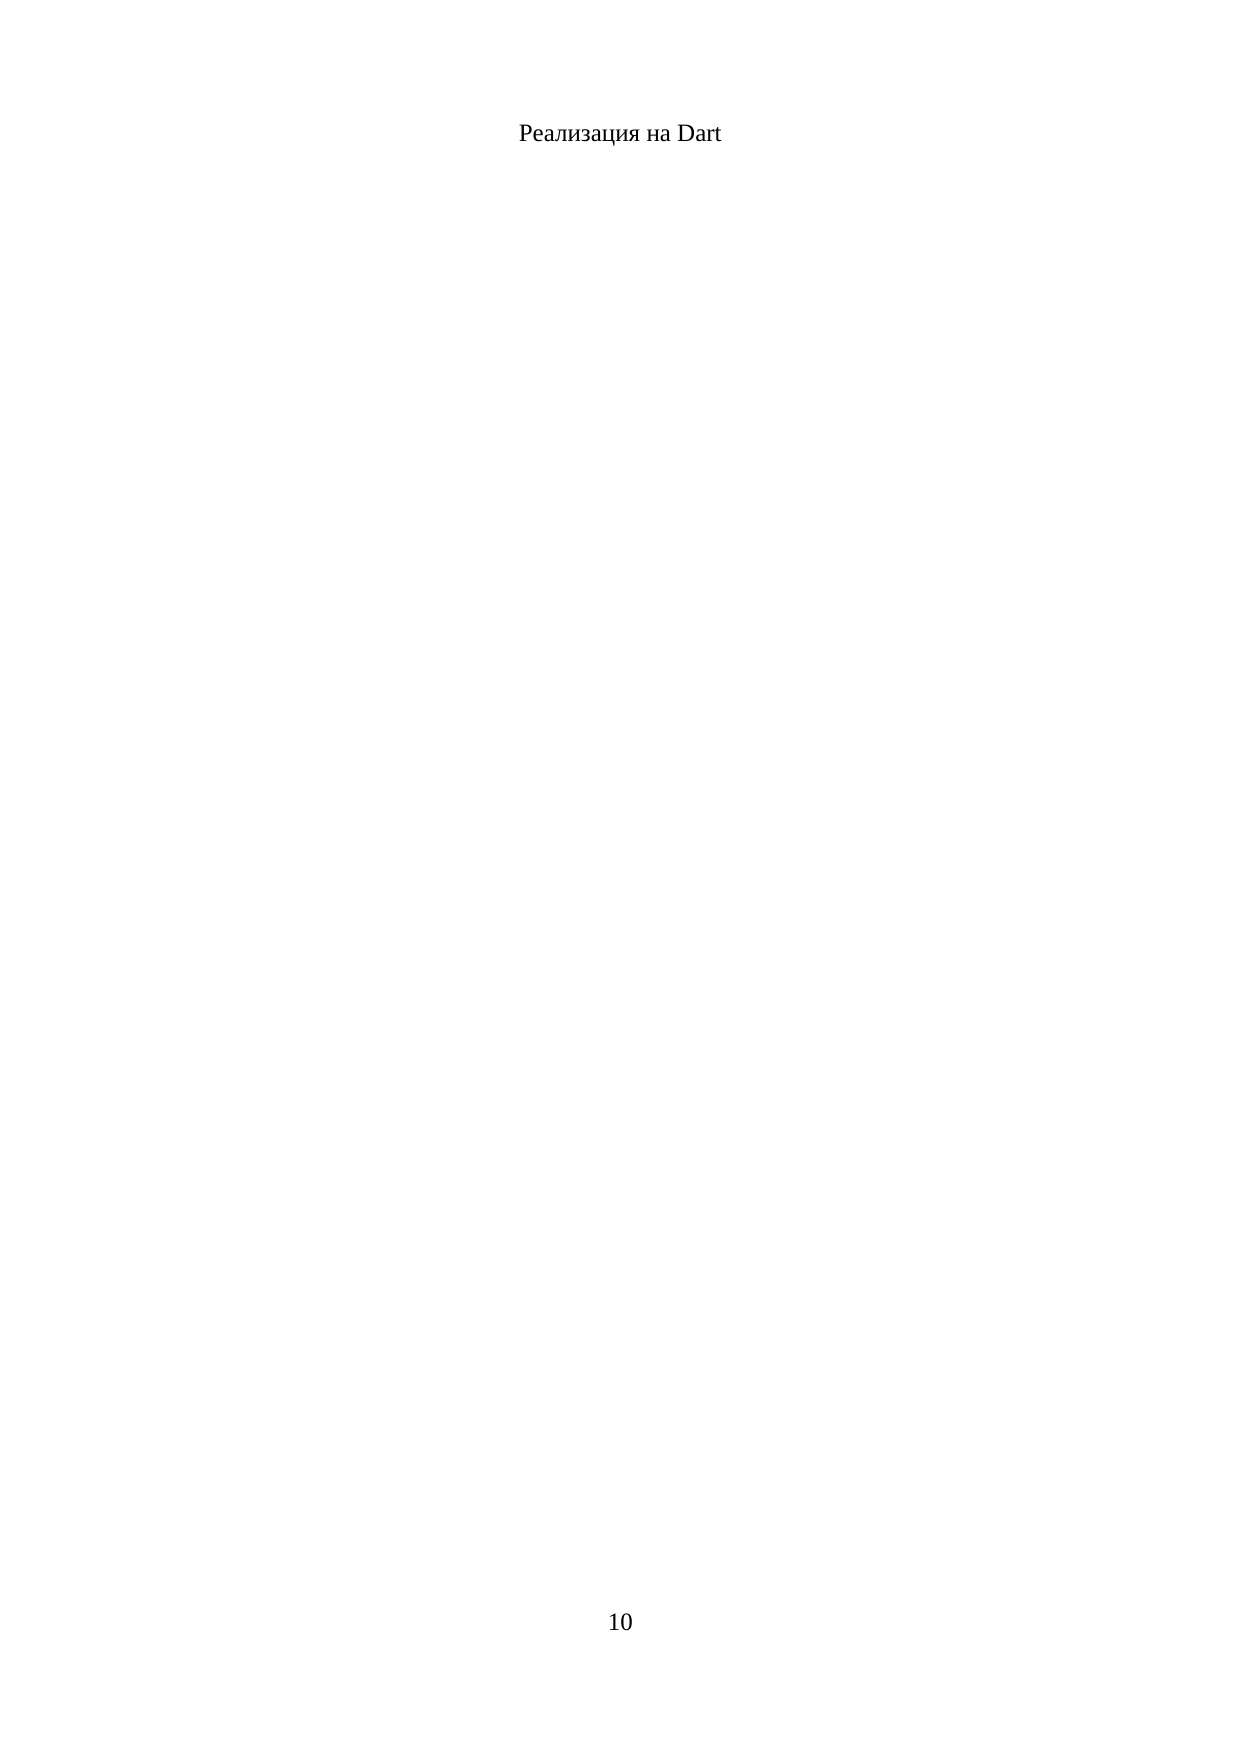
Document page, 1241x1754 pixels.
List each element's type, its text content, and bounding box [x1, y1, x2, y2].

text Реализация на Dart [118, 118, 1122, 147]
